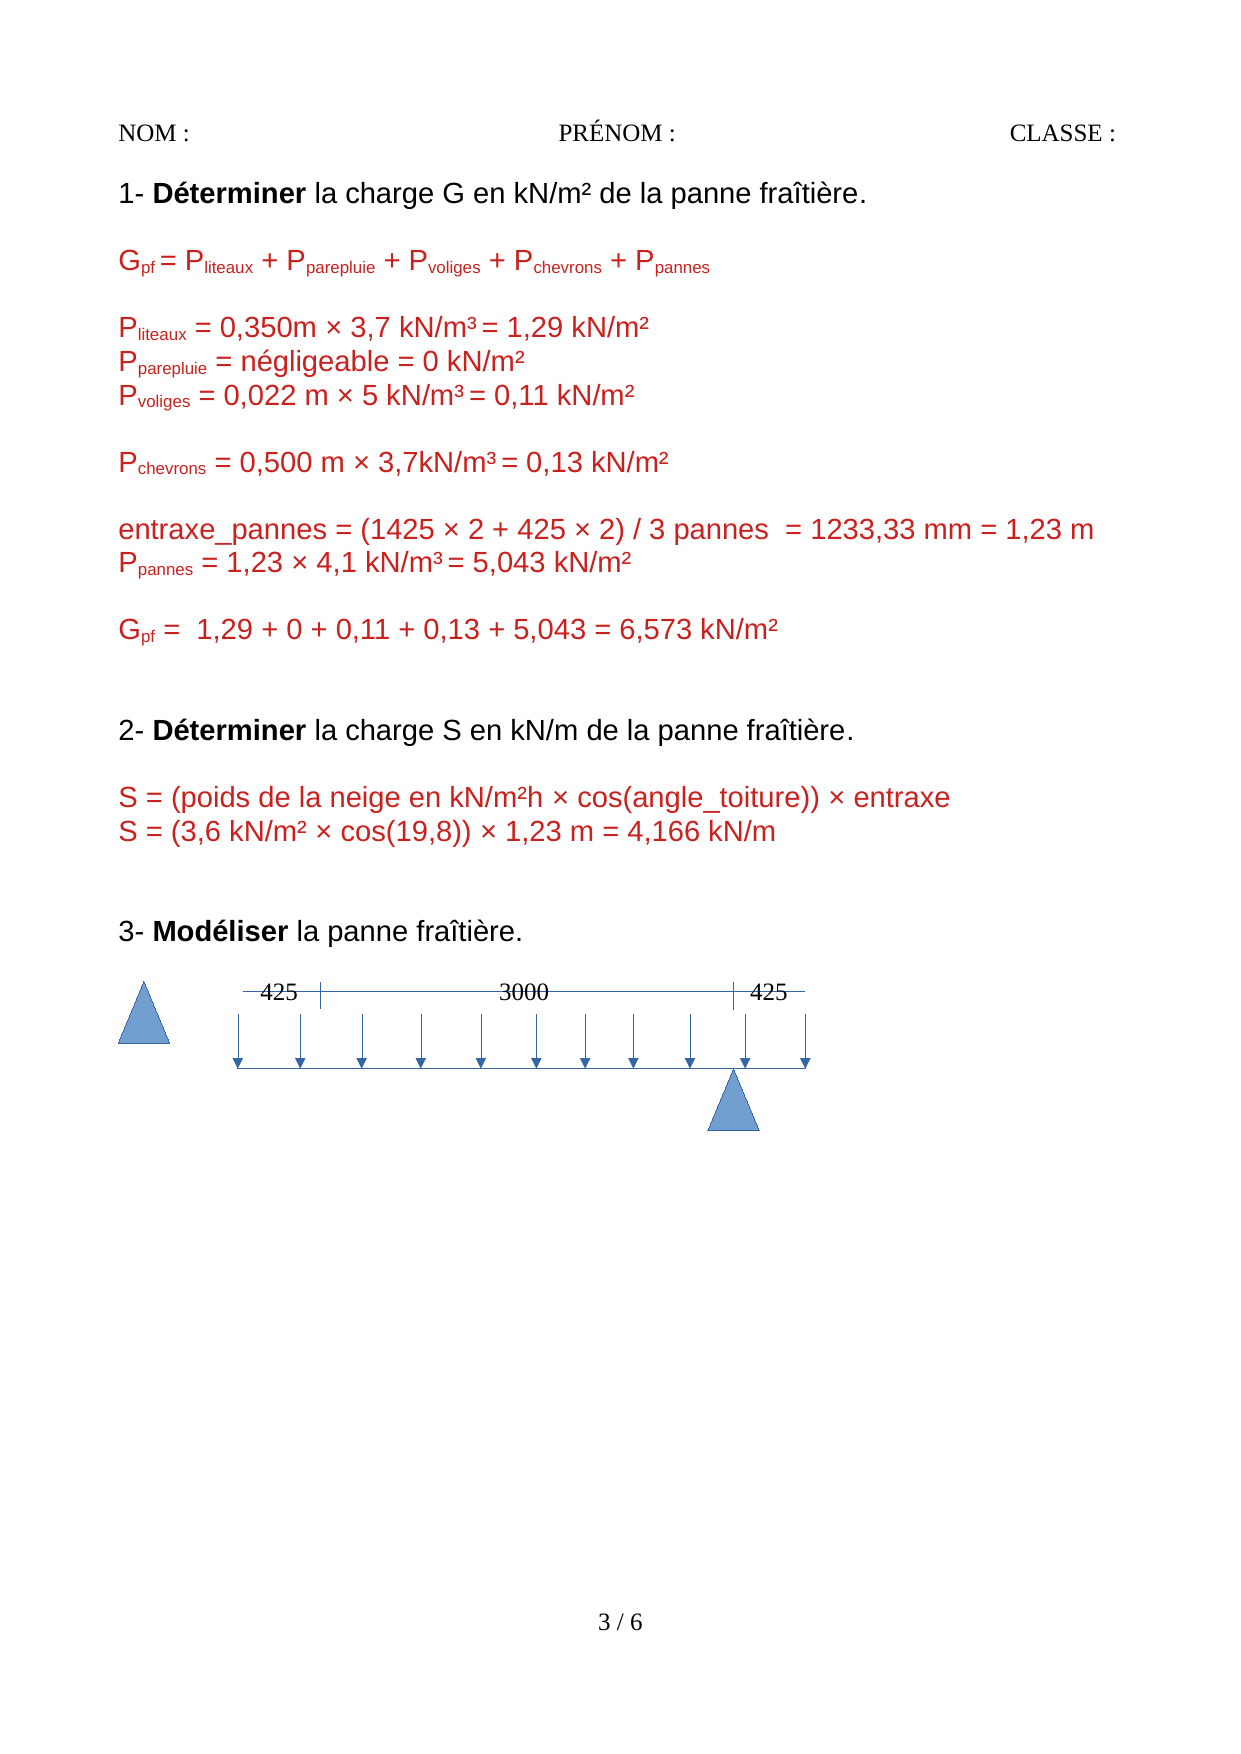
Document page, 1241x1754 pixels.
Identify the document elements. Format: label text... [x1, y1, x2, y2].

text Gpf = Pliteaux + Pparepluie + Pvoliges + Pchevrons + Ppannes [118, 243, 1122, 277]
text Pvoliges = 0,022 m × 5 kN/m³ = 0,11 kN/m² [118, 378, 1122, 411]
text Ppannes = 1,23 × 4,1 kN/m³ = 5,043 kN/m² [118, 545, 1122, 579]
text Pliteaux = 0,350m × 3,7 kN/m³ = 1,29 kN/m² [118, 311, 1122, 344]
text S = (poids de la neige en kN/m²h × cos(angle_toiture)) × entraxe [118, 780, 1122, 814]
text 3- Modéliser la panne fraîtière. [118, 914, 1122, 948]
text 2- Déterminer la charge S en kN/m de la panne fraîtière. [118, 713, 1122, 747]
text Pchevrons = 0,500 m × 3,7kN/m³ = 0,13 kN/m² [118, 445, 1122, 478]
text Gpf = 1,29 + 0 + 0,11 + 0,13 + 5,043 = 6,573 kN/m² [118, 612, 1122, 646]
text S = (3,6 kN/m² × cos(19,8)) × 1,23 m = 4,166 kN/m [118, 814, 1122, 847]
text entraxe_pannes = (1425 × 2 + 425 × 2) / 3 pannes = 1233,33 mm = 1,23 m [118, 512, 1122, 545]
text 1- Déterminer la charge G en kN/m² de la panne fraîtière. [118, 176, 1122, 210]
text Pparepluie = négligeable = 0 kN/m² [118, 344, 1122, 378]
